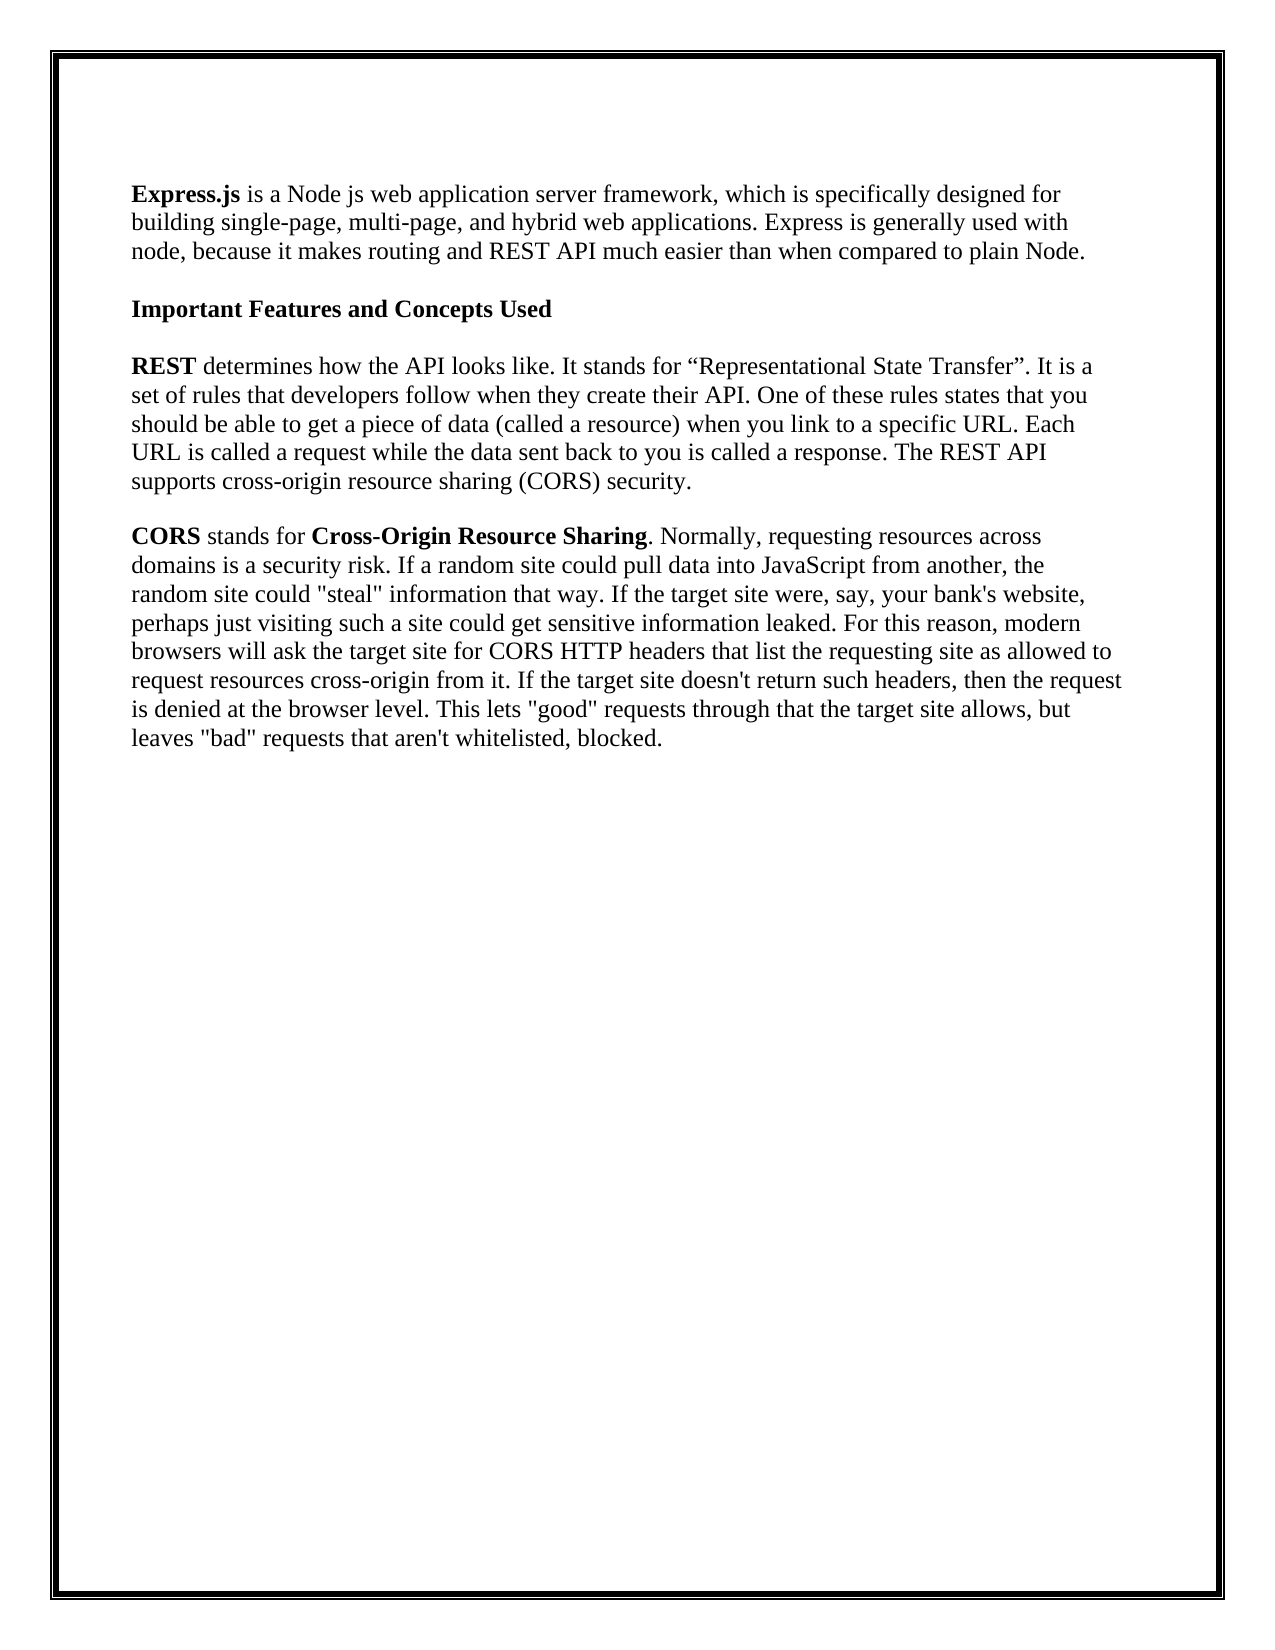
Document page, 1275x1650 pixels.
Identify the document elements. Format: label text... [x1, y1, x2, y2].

list Express.js is a Node js web application server framework, which is specifically designed for building single-page, multi-page, and hybrid web applications. Express is generally used with node, because it makes routing and REST API much easier than when compared to plain Node. [131, 179, 1125, 265]
list REST determines how the API looks like. It stands for “Representational State Transfer”. It is a set of rules that developers follow when they create their API. One of these rules states that you should be able to get a piece of data (called a resource) when you link to a specific URL. Each URL is called a request while the data sent back to you is called a response. The REST API supports cross-origin resource sharing (CORS) security. [131, 351, 1125, 495]
list CORS stands for Cross-Origin Resource Sharing. Normally, requesting resources across domains is a security risk. If a random site could pull data into JavaScript from another, the random site could "steal" information that way. If the target site were, say, your bank's website, perhaps just visiting such a site could get sensitive information leaked. For this reason, modern browsers will ask the target site for CORS HTTP headers that list the requesting site as allowed to request resources cross-origin from it. If the target site doesn't return such headers, then the request is denied at the browser level. This lets "good" requests through that the target site allows, but leaves "bad" requests that aren't whitelisted, blocked. [131, 521, 1125, 751]
list Important Features and Concepts Used [131, 294, 1125, 322]
